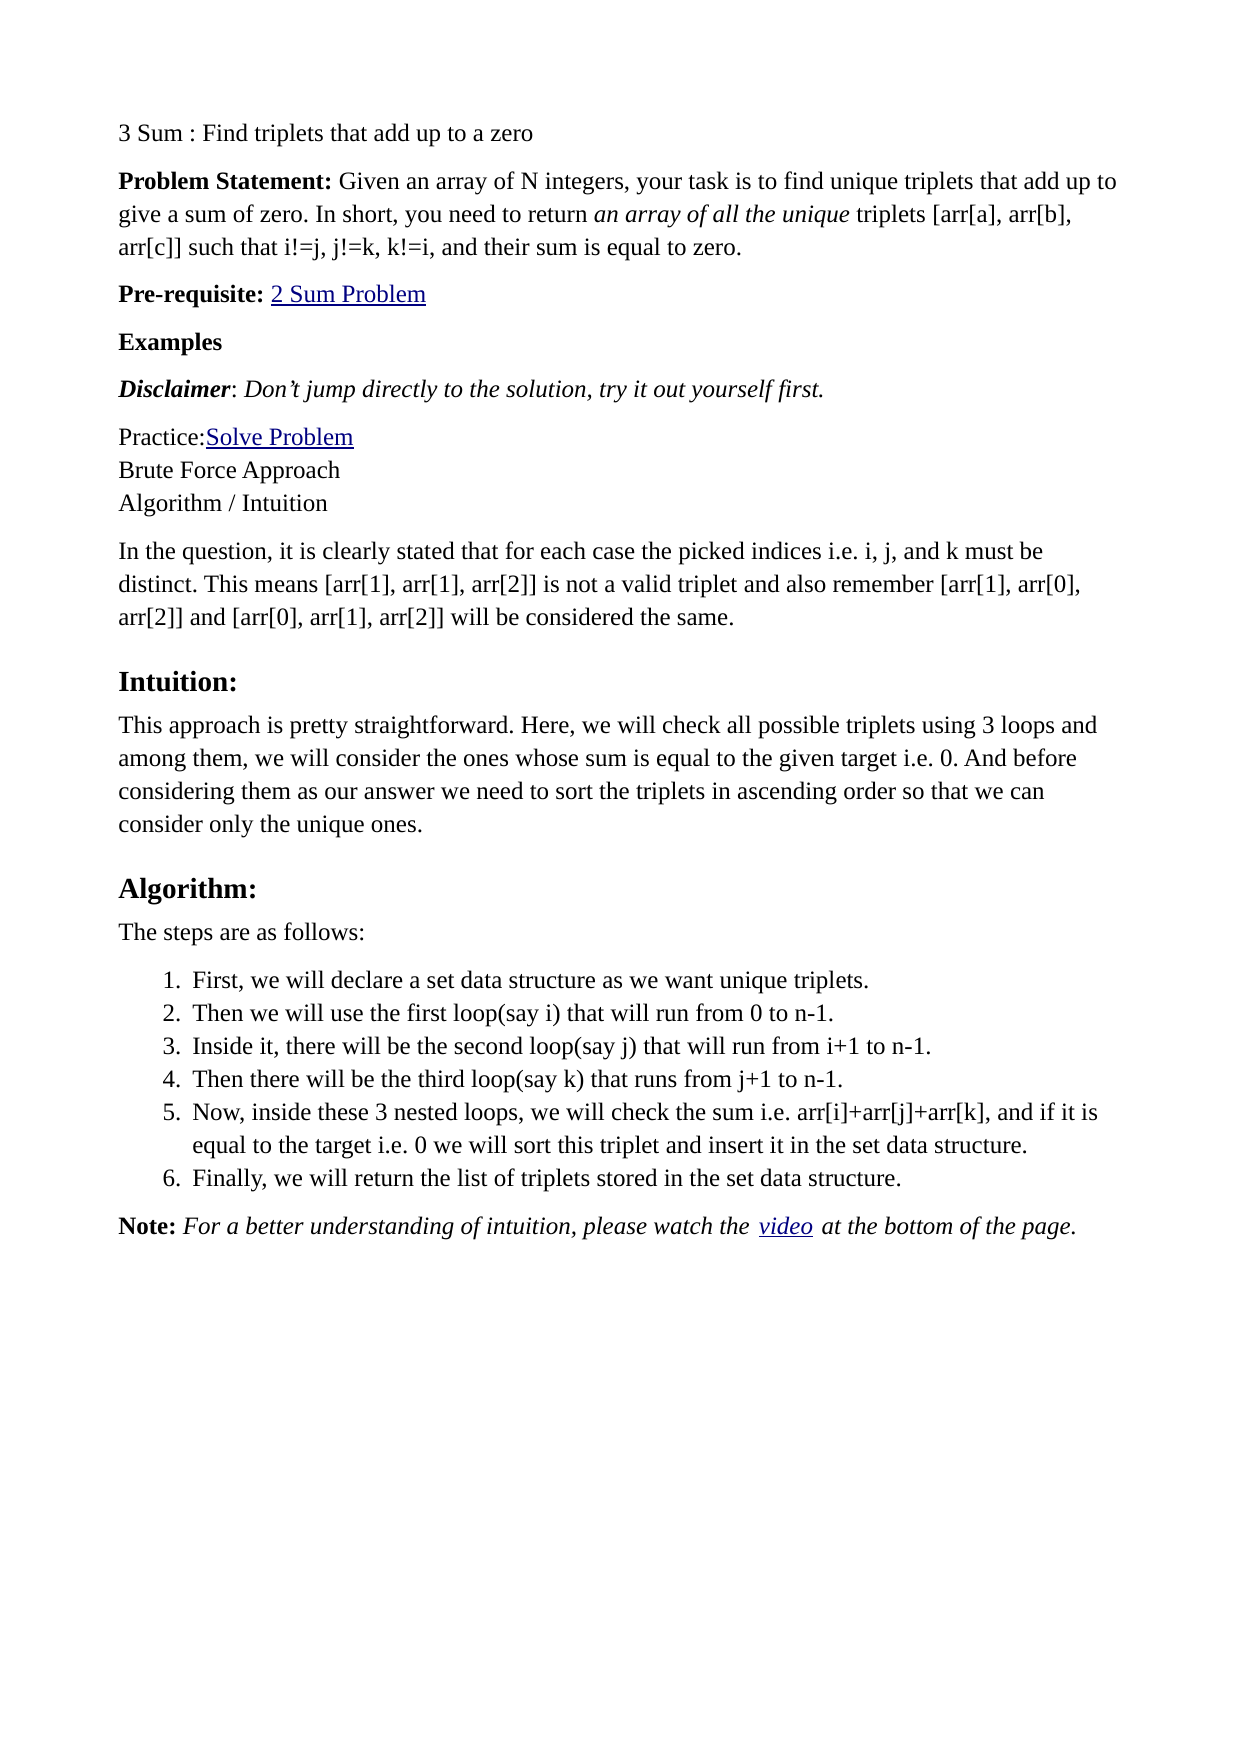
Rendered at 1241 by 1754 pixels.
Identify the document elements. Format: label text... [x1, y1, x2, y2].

list Finally, we will return the list of triplets stored in the set data structure. [162, 1163, 1122, 1192]
text 3 Sum : Find triplets that add up to a zero [118, 118, 1122, 147]
text Algorithm / Intuition [118, 488, 1122, 517]
subtitle Intuition: [118, 664, 1122, 698]
list Then we will use the first loop(say i) that will run from 0 to n-1. [162, 998, 1122, 1027]
text Disclaimer: Don’t jump directly to the solution, try it out yourself first. [118, 374, 1122, 403]
text Examples [118, 327, 1122, 356]
text In the question, it is clearly stated that for each case the picked indices i.e. i, j, and k must be distinct. This means [arr[1], arr[1], arr[2]] is not a valid triplet and also remember [arr[1], arr[0], arr[2]] and [arr[0], arr[1], arr[2]] will be considered the same. [118, 536, 1122, 631]
text Pre-requisite: 2 Sum Problem [118, 279, 1122, 308]
list First, we will declare a set data structure as we want unique triplets. [162, 965, 1122, 994]
text Practice:Solve Problem [118, 422, 1122, 451]
text Brute Force Approach [118, 455, 1122, 484]
text Note: For a better understanding of intuition, please watch the video at the bottom of the page. [118, 1211, 1122, 1239]
list Inside it, there will be the second loop(say j) that will run from i+1 to n-1. [162, 1031, 1122, 1060]
text Problem Statement: Given an array of N integers, your task is to find unique triplets that add up to give a sum of zero. In short, you need to return an array of all the unique triplets [arr[a], arr[b], arr[c]] such that i!=j, j!=k, k!=i, and their sum is equal to zero. [118, 166, 1122, 261]
list Then there will be the third loop(say k) that runs from j+1 to n-1. [162, 1064, 1122, 1093]
list Now, inside these 3 nested loops, we will check the sum i.e. arr[i]+arr[j]+arr[k], and if it is equal to the target i.e. 0 we will sort this triplet and insert it in the set data structure. [162, 1097, 1122, 1159]
text This approach is pretty straightforward. Here, we will check all possible triplets using 3 loops and among them, we will consider the ones whose sum is equal to the given target i.e. 0. And before considering them as our answer we need to sort the triplets in ascending order so that we can consider only the unique ones. [118, 710, 1122, 838]
text The steps are as follows: [118, 917, 1122, 946]
subtitle Algorithm: [118, 871, 1122, 905]
